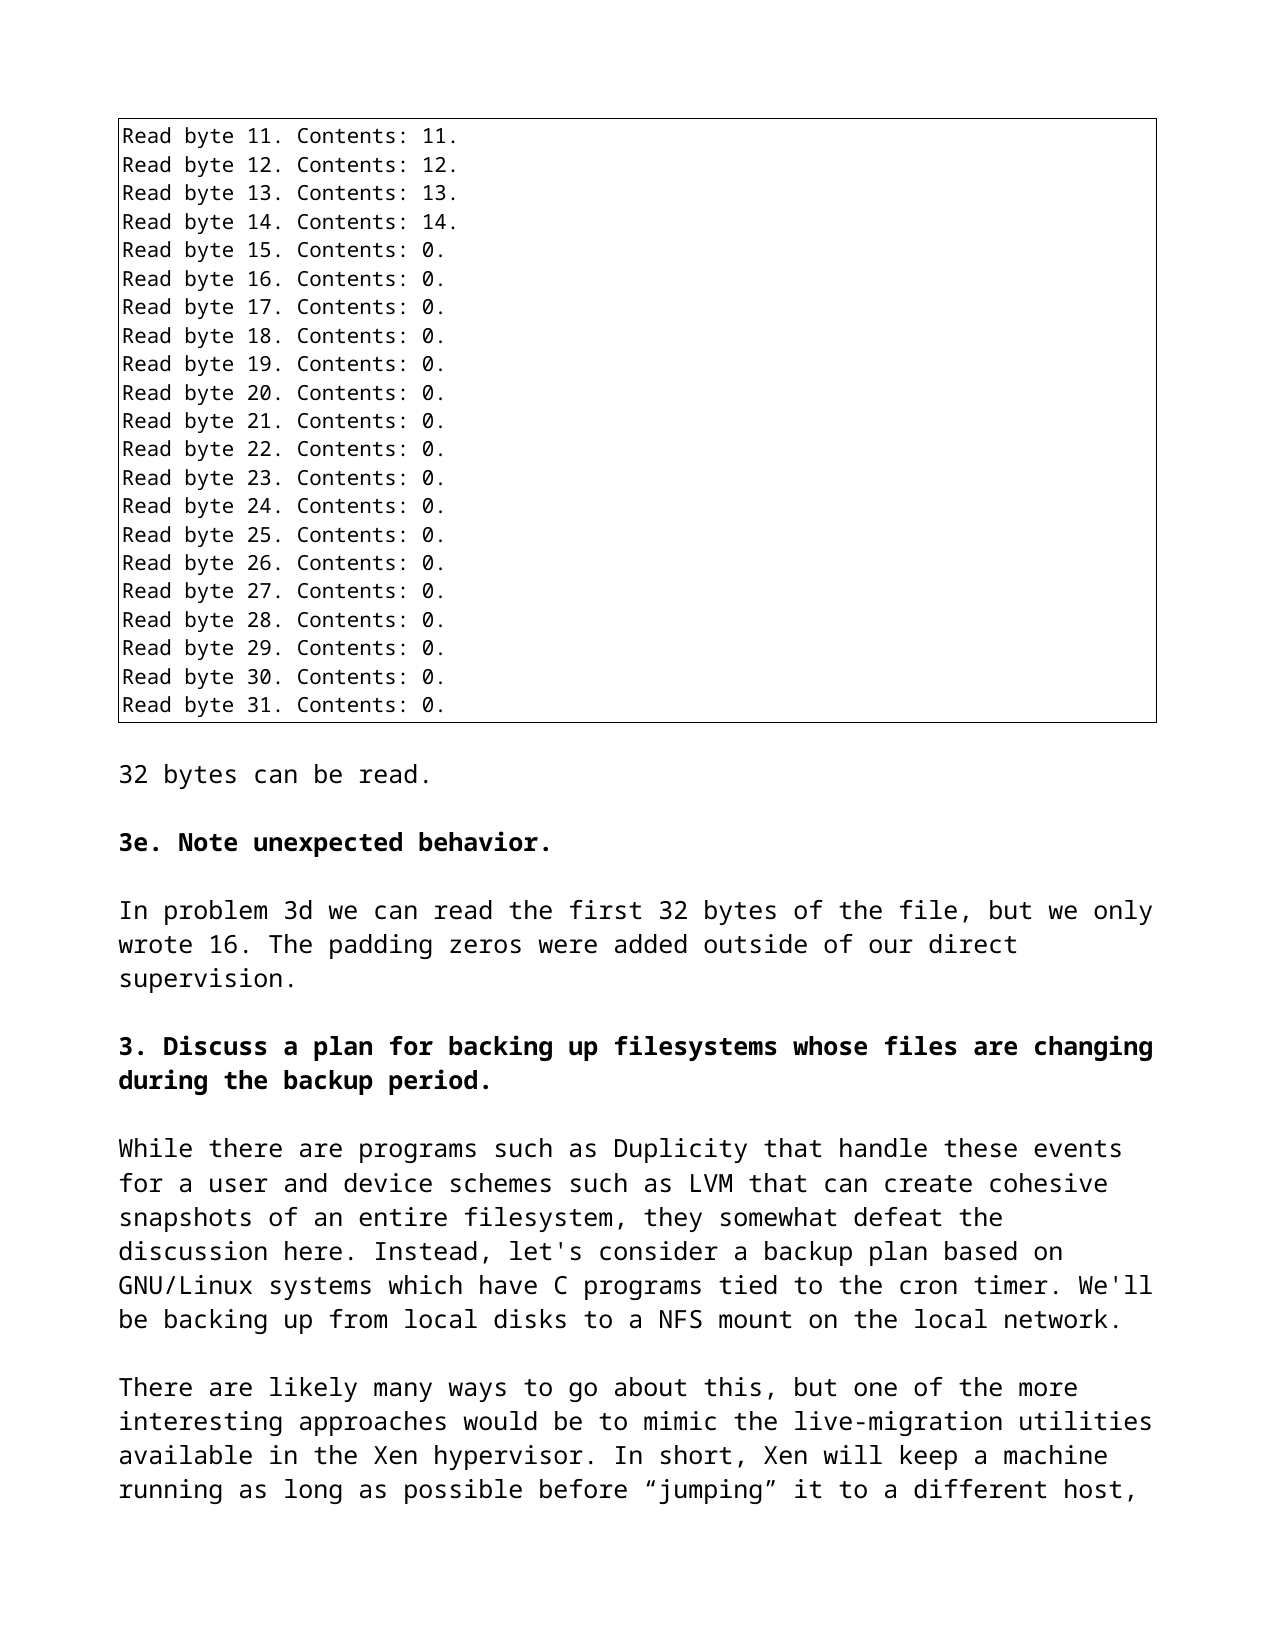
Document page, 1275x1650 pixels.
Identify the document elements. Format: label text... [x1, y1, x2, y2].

text Read byte 24. Contents: 0. [119, 488, 1156, 516]
text Read byte 27. Contents: 0. [119, 573, 1156, 602]
text Read byte 11. Contents: 11. [119, 119, 1156, 147]
text Read byte 21. Contents: 0. [119, 402, 1156, 431]
text Read byte 23. Contents: 0. [119, 459, 1156, 488]
text Read byte 20. Contents: 0. [119, 374, 1156, 402]
text Read byte 29. Contents: 0. [119, 630, 1156, 658]
text Read byte 17. Contents: 0. [119, 289, 1156, 317]
text Read byte 28. Contents: 0. [119, 602, 1156, 630]
text Read byte 15. Contents: 0. [119, 232, 1156, 260]
text 3. Discuss a plan for backing up filesystems whose files are changing during the backup period. [118, 1029, 1157, 1097]
text Read byte 19. Contents: 0. [119, 346, 1156, 374]
text Read byte 18. Contents: 0. [119, 317, 1156, 346]
text While there are programs such as Duplicity that handle these events for a user and device schemes such as LVM that can create cohesive snapshots of an entire filesystem, they somewhat defeat the discussion here. Instead, let's consider a backup plan based on GNU/Linux systems which have C programs tied to the cron timer. We'll be backing up from local disks to a NFS mount on the local network. [118, 1131, 1157, 1336]
text 32 bytes can be read. [118, 756, 1157, 791]
text Read byte 22. Contents: 0. [119, 431, 1156, 459]
text Read byte 26. Contents: 0. [119, 545, 1156, 573]
text Read byte 16. Contents: 0. [119, 260, 1156, 289]
text There are likely many ways to go about this, but one of the more interesting approaches would be to mimic the live-migration utilities available in the Xen hypervisor. In short, Xen will keep a machine running as long as possible before “jumping” it to a different host, [118, 1369, 1157, 1506]
text Read byte 14. Contents: 14. [119, 203, 1156, 232]
text Read byte 30. Contents: 0. [119, 658, 1156, 687]
text Read byte 13. Contents: 13. [119, 175, 1156, 203]
text In problem 3d we can read the first 32 bytes of the file, but we only wrote 16. The padding zeros were added outside of our direct supervision. [118, 893, 1157, 995]
text 3e. Note unexpected behavior. [118, 824, 1157, 859]
text Read byte 31. Contents: 0. [119, 687, 1156, 722]
text Read byte 25. Contents: 0. [119, 516, 1156, 545]
text Read byte 12. Contents: 12. [119, 147, 1156, 175]
